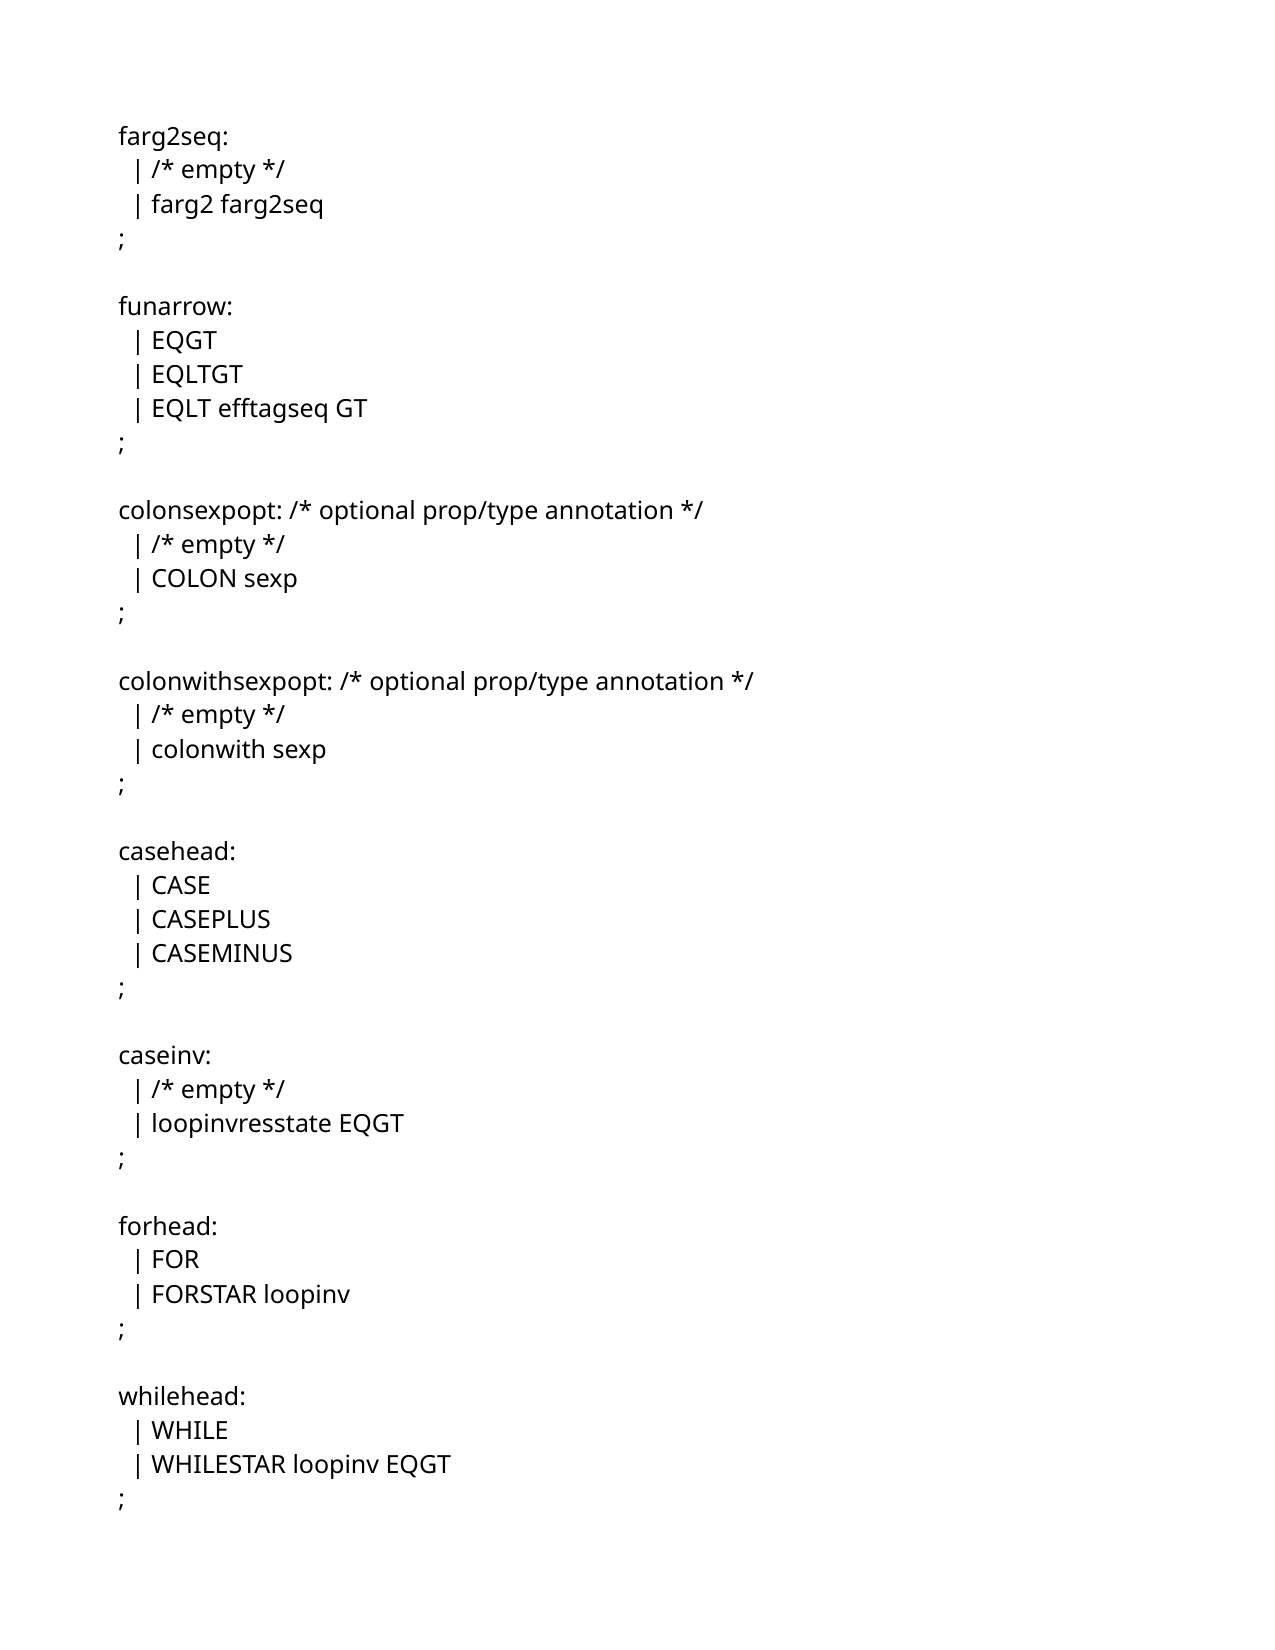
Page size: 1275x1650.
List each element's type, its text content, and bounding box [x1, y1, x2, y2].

text ; [118, 765, 1157, 799]
text ; [118, 595, 1157, 629]
text ; [118, 970, 1157, 1004]
text ; [118, 220, 1157, 254]
text | EQLT efftagseq GT [118, 391, 1157, 425]
text farg2seq: [118, 118, 1157, 152]
text | /* empty */ [118, 1072, 1157, 1106]
text | WHILESTAR loopinv EQGT [118, 1447, 1157, 1481]
text ; [118, 1140, 1157, 1174]
text | loopinvresstate EQGT [118, 1106, 1157, 1140]
text | EQLTGT [118, 357, 1157, 391]
text | /* empty */ [118, 527, 1157, 561]
text casehead: [118, 833, 1157, 867]
text colonwithsexpopt: /* optional prop/type annotation */ [118, 663, 1157, 697]
text | CASEPLUS [118, 902, 1157, 936]
text | EQGT [118, 322, 1157, 357]
text | COLON sexp [118, 561, 1157, 595]
text | FOR [118, 1242, 1157, 1276]
text | farg2 farg2seq [118, 186, 1157, 220]
text | CASE [118, 867, 1157, 902]
text whilehead: [118, 1378, 1157, 1412]
text ; [118, 425, 1157, 459]
text | /* empty */ [118, 152, 1157, 186]
text ; [118, 1481, 1157, 1515]
text funarrow: [118, 288, 1157, 322]
text | colonwith sexp [118, 731, 1157, 765]
text | FORSTAR loopinv [118, 1276, 1157, 1310]
text | /* empty */ [118, 697, 1157, 731]
text ; [118, 1310, 1157, 1344]
text forhead: [118, 1208, 1157, 1242]
text colonsexpopt: /* optional prop/type annotation */ [118, 493, 1157, 527]
text | CASEMINUS [118, 936, 1157, 970]
text | WHILE [118, 1412, 1157, 1447]
text caseinv: [118, 1038, 1157, 1072]
